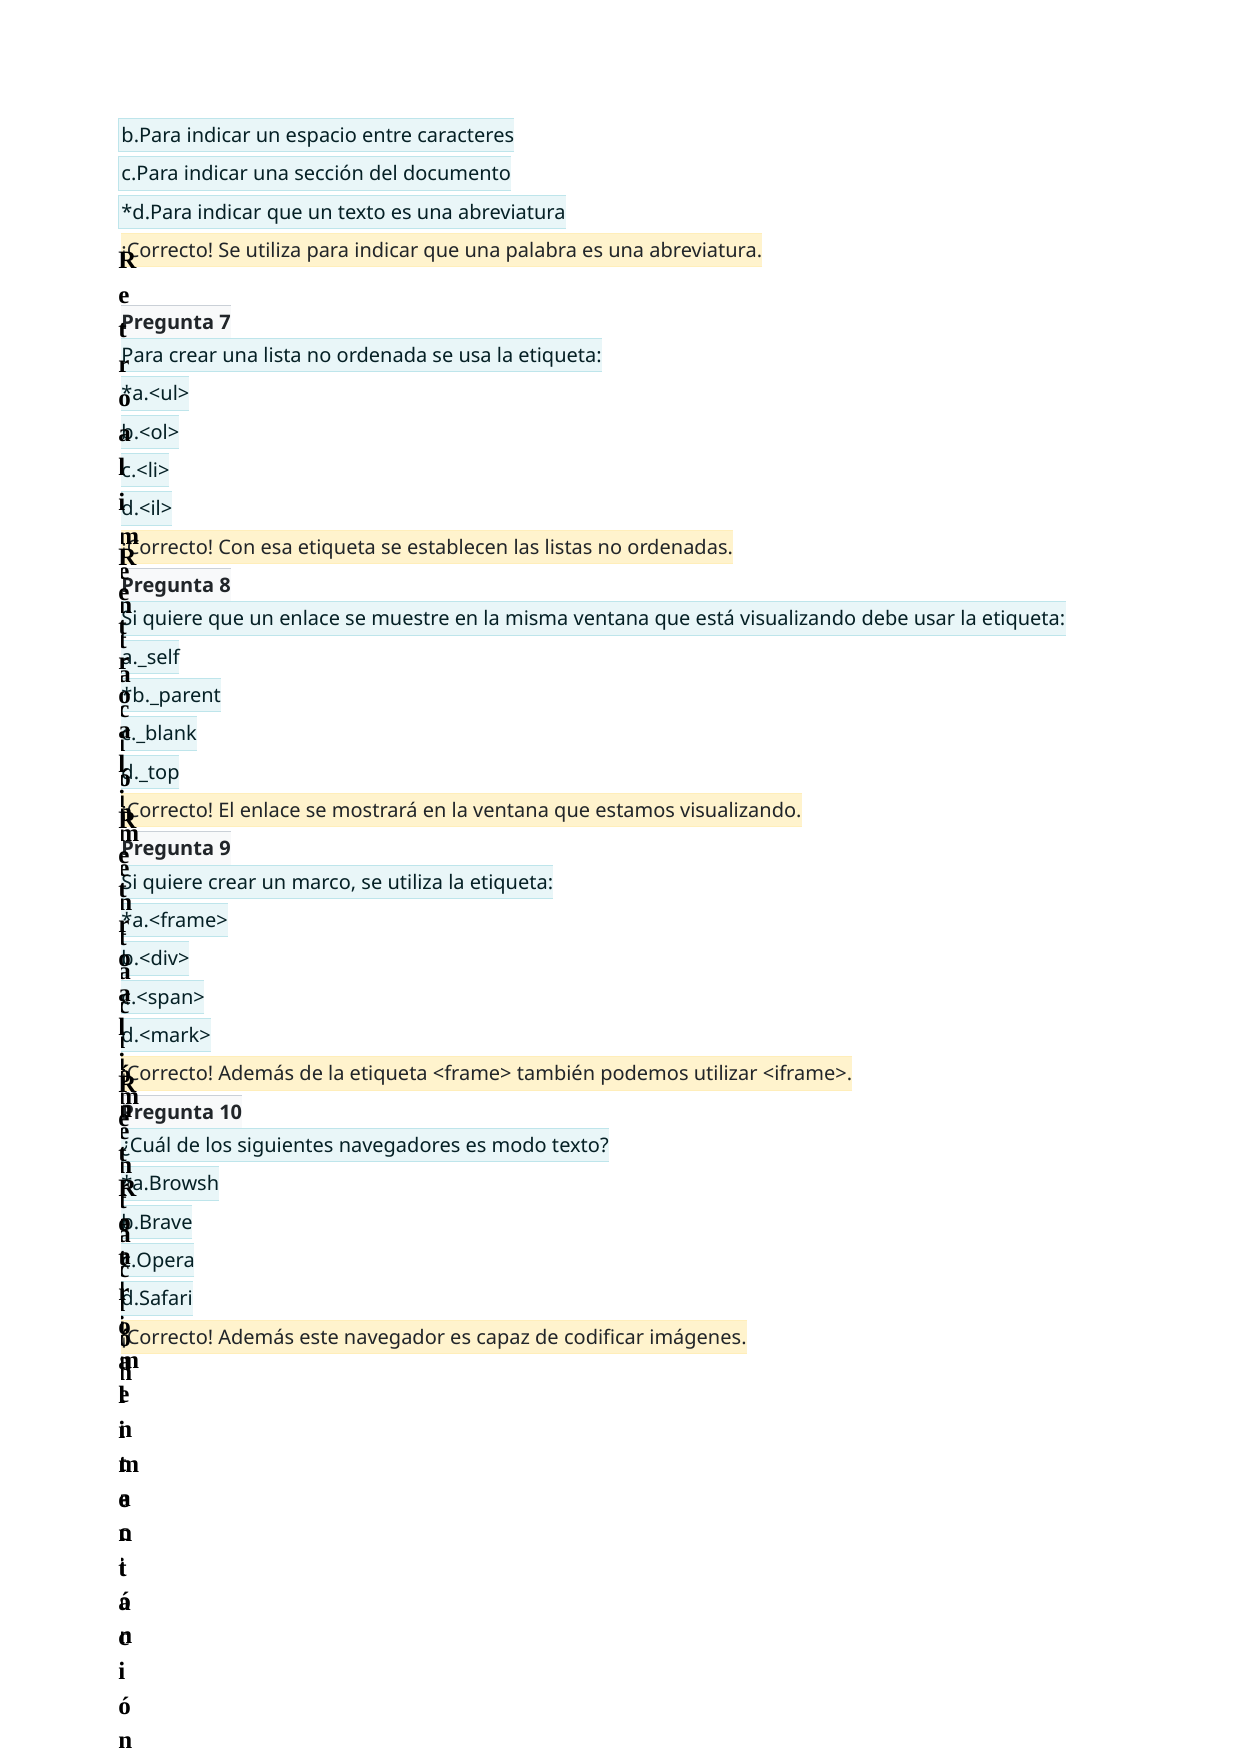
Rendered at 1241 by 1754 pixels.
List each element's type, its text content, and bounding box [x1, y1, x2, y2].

text ¿Cuál de los siguientes navegadores es modo texto? [121, 1128, 1122, 1161]
text *a.Browsh [121, 1166, 1122, 1200]
text b.<div> [121, 941, 1122, 975]
text *a.<ul> [121, 376, 1122, 410]
text c.<span> [121, 980, 1122, 1013]
text c._blank [121, 716, 1122, 750]
text c.Opera [121, 1243, 1122, 1276]
text d.<mark> [121, 1018, 1122, 1051]
text ¡Correcto! Con esa etiqueta se establecen las listas no ordenadas. [118, 530, 1122, 563]
text Si quiere que un enlace se muestre en la misma ventana que está visualizando debe usar la etiqueta: [123, 601, 1122, 635]
text b.Para indicar un espacio entre caracteres [119, 118, 1122, 151]
subtitle Pregunta 8 [121, 568, 1122, 601]
text *d.Para indicar que un texto es una abreviatura [119, 195, 1122, 228]
text c.<li> [121, 453, 1122, 486]
text ¡Correcto! Se utiliza para indicar que una palabra es una abreviatura. [118, 233, 1122, 266]
text ¡Correcto! Además de la etiqueta <frame> también podemos utilizar <iframe>. [118, 1056, 1122, 1090]
text ¡Correcto! El enlace se mostrará en la ventana que estamos visualizando. [118, 793, 1122, 826]
text b.Brave [121, 1205, 1122, 1238]
text ¡Correcto! Además este navegador es capaz de codificar imágenes. [121, 1320, 1122, 1353]
text d.<il> [121, 491, 1122, 525]
text Si quiere crear un marco, se utiliza la etiqueta: [121, 865, 1122, 898]
text b.<ol> [121, 415, 1122, 448]
text *a.<frame> [121, 903, 1122, 936]
text c.Para indicar una sección del documento [119, 156, 1122, 190]
text Para crear una lista no ordenada se usa la etiqueta: [121, 338, 1122, 371]
text *b._parent [121, 678, 1122, 711]
text d.Safari [121, 1281, 1122, 1315]
subtitle Pregunta 10 [121, 1095, 1122, 1128]
subtitle Pregunta 9 [121, 831, 1122, 865]
subtitle Pregunta 7 [121, 305, 1122, 338]
text d._top [121, 755, 1122, 788]
text a._self [121, 640, 1122, 673]
